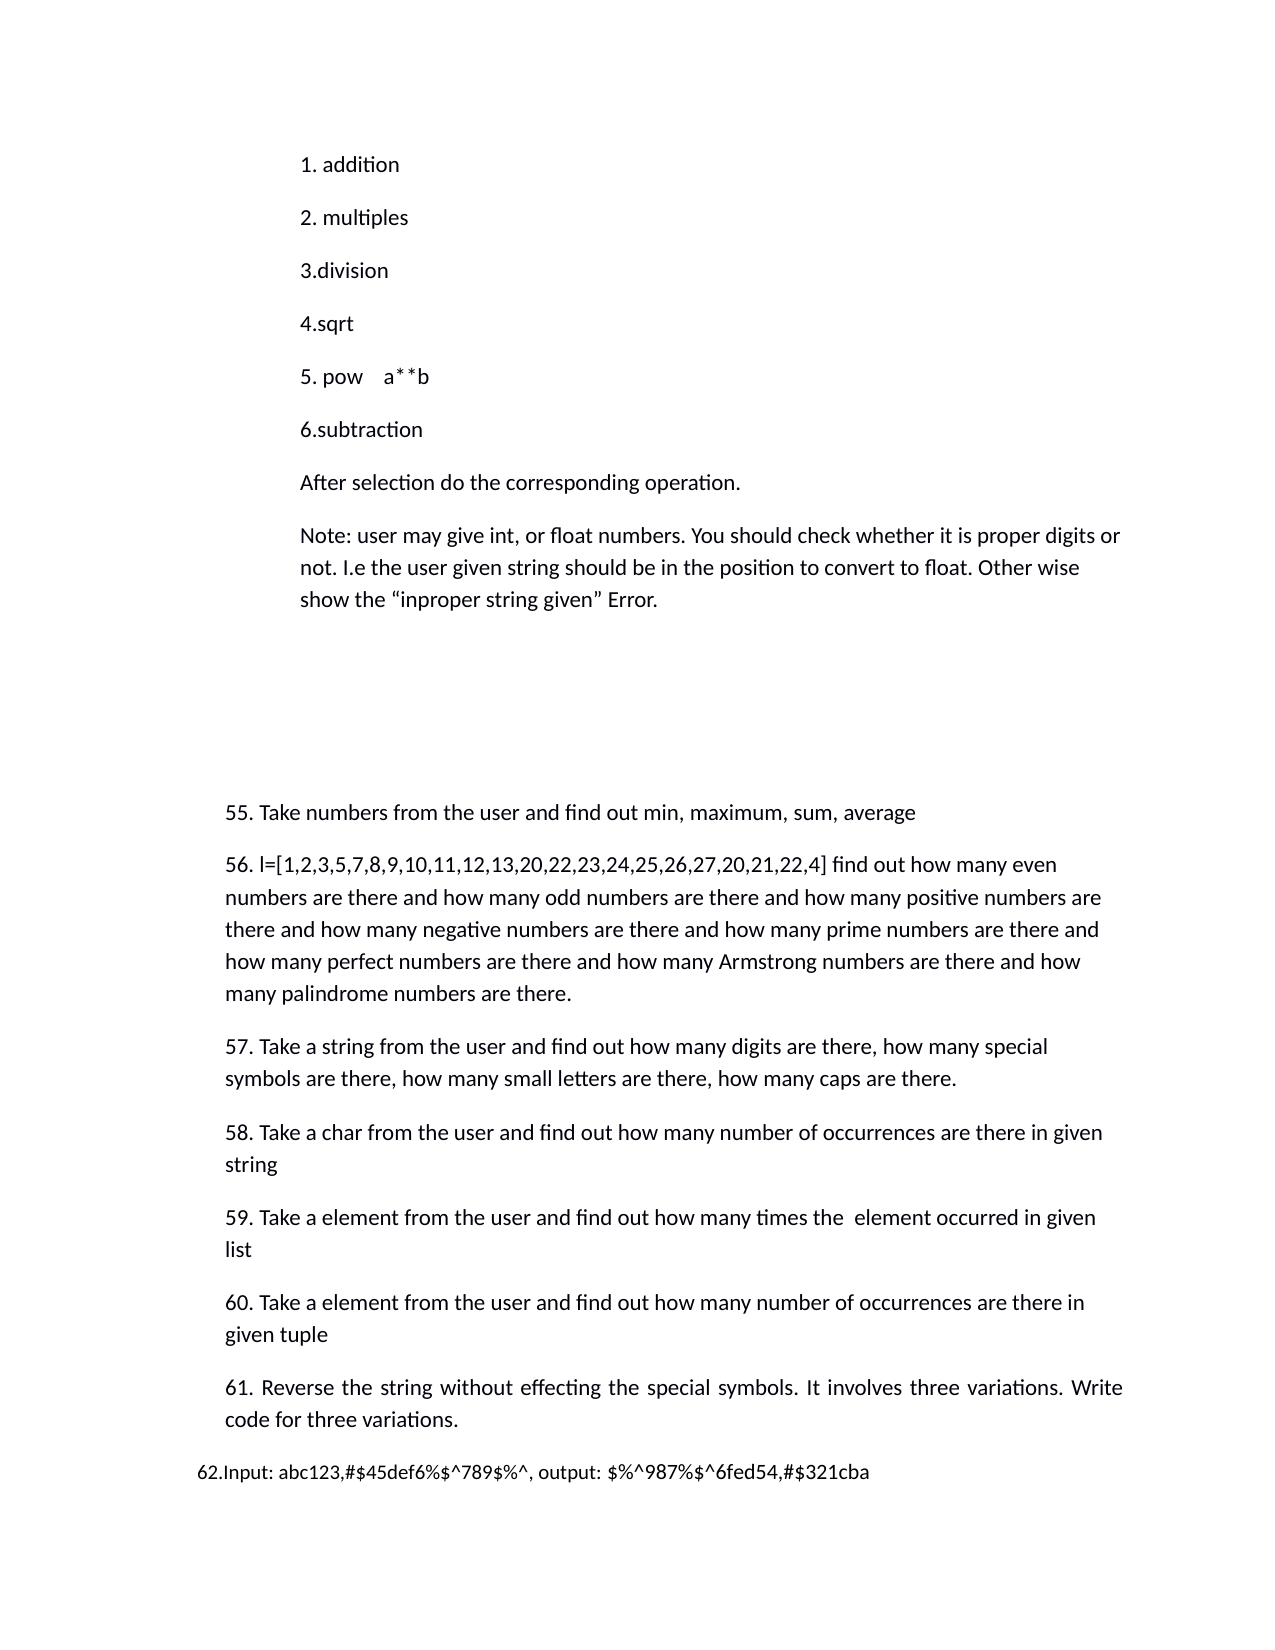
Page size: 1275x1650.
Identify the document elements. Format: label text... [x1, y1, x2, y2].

list 58. Take a char from the user and find out how many number of occurrences are there in given string [225, 1118, 1125, 1178]
list 61. Reverse the string without effecting the special symbols. It involves three variations. Write code for three variations. [225, 1373, 1125, 1433]
list 56. l=[1,2,3,5,7,8,9,10,11,12,13,20,22,23,24,25,26,27,20,21,22,4] find out how many even numbers are there and how many odd numbers are there and how many positive numbers are there and how many negative numbers are there and how many prime numbers are there and how many perfect numbers are there and how many Armstrong numbers are there and how many palindrome numbers are there. [225, 851, 1125, 1007]
list 59. Take a element from the user and find out how many times the element occurred in given list [225, 1203, 1125, 1263]
text 62.Input: abc123,#$45def6%$^789$%^, output: $%^987%$^6fed54,#$321cba [150, 1458, 1125, 1485]
list 1. addition [300, 150, 1125, 178]
list 2. multiples [300, 203, 1125, 231]
list After selection do the corresponding operation. [300, 468, 1125, 496]
list 60. Take a element from the user and find out how many number of occurrences are there in given tuple [225, 1288, 1125, 1348]
list 3.division [300, 256, 1125, 284]
list 55. Take numbers from the user and find out min, maximum, sum, average [225, 798, 1125, 826]
list 4.sqrt [300, 309, 1125, 337]
list Note: user may give int, or float numbers. You should check whether it is proper digits or not. I.e the user given string should be in the position to convert to float. Other wise show the “inproper string given” Error. [300, 521, 1125, 613]
list 5. pow a**b [300, 362, 1125, 390]
list 6.subtraction [300, 415, 1125, 443]
list 57. Take a string from the user and find out how many digits are there, how many special symbols are there, how many small letters are there, how many caps are there. [225, 1032, 1125, 1093]
